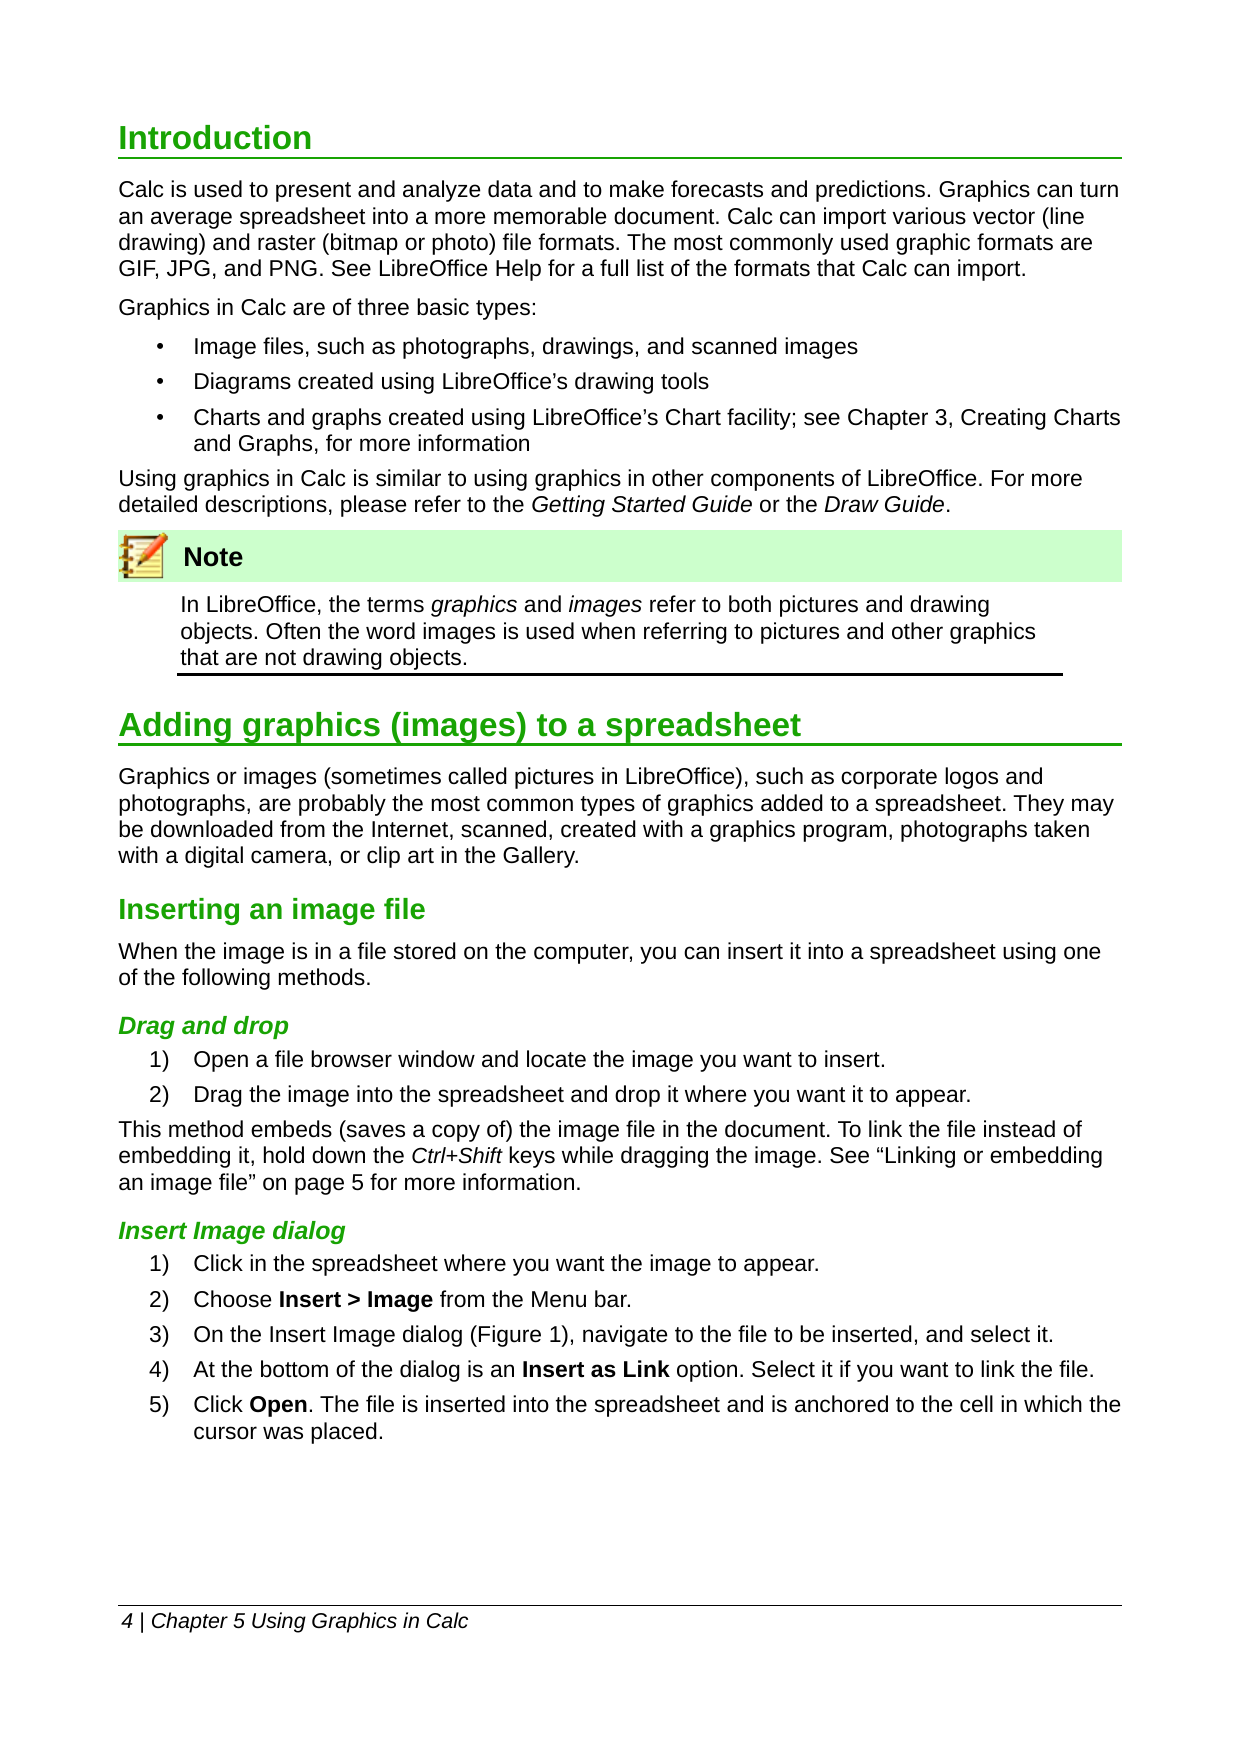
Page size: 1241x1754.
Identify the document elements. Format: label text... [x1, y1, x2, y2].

subtitle Drag and drop [118, 1011, 1122, 1040]
list Click Open. The file is inserted into the spreadsheet and is anchored to the cell in which the cursor was placed. [169, 1391, 1122, 1444]
picture [119, 531, 170, 582]
text In LibreOffice, the terms graphics and images refer to both pictures and drawing objects. Often the word images is used when referring to pictures and other graphics that are not drawing objects. [177, 588, 1063, 673]
subtitle Note [118, 530, 1122, 582]
list On the Insert Image dialog (Figure 1), navigate to the file to be inserted, and select it. [169, 1321, 1122, 1347]
text When the image is in a file stored on the computer, you can insert it into a spreadsheet using one of the following methods. [118, 938, 1122, 990]
subtitle Introduction [118, 118, 1122, 157]
list At the bottom of the dialog is an Insert as Link option. Select it if you want to link the file. [169, 1356, 1122, 1382]
subtitle Adding graphics (images) to a spreadsheet [118, 705, 1122, 743]
list Click in the spreadsheet where you want the image to appear. [169, 1250, 1122, 1277]
text Using graphics in Calc is similar to using graphics in other components of LibreOffice. For more detailed descriptions, please refer to the Getting Started Guide or the Draw Guide. [118, 465, 1122, 518]
list Drag the image into the spreadsheet and drop it where you want it to appear. [169, 1081, 1122, 1107]
list Graphics in Calc are of three basic types: [118, 294, 1122, 321]
list Diagrams created using LibreOffice’s drawing tools [156, 368, 1122, 395]
text Graphics or images (sometimes called pictures in LibreOffice), such as corporate logos and photographs, are probably the most common types of graphics added to a spreadsheet. They may be downloaded from the Internet, scanned, created with a graphics program, photographs taken with a digital camera, or clip art in the Gallery. [118, 763, 1122, 869]
list Open a file browser window and locate the image you want to insert. [169, 1046, 1122, 1072]
subtitle Inserting an image file [118, 892, 1122, 926]
list Charts and graphs created using LibreOffice’s Chart facility; see Chapter 3, Creating Charts and Graphs, for more information [156, 403, 1122, 456]
text This method embeds (saves a copy of) the image file in the document. To link the file instead of embedding it, hold down the Ctrl+Shift keys while dragging the image. See “Linking or embedding an image file” on page 5 for more information. [118, 1116, 1122, 1195]
text Calc is used to present and analyze data and to make forecasts and predictions. Graphics can turn an average spreadsheet into a more memorable document. Calc can import various vector (line drawing) and raster (bitmap or photo) file formats. The most commonly used graphic formats are GIF, JPG, and PNG. See LibreOffice Help for a full list of the formats that Calc can import. [118, 176, 1122, 282]
list Image files, such as photographs, drawings, and scanned images [156, 333, 1122, 359]
subtitle Insert Image dialog [118, 1216, 1122, 1244]
list Choose Insert > Image from the Menu bar. [169, 1286, 1122, 1312]
